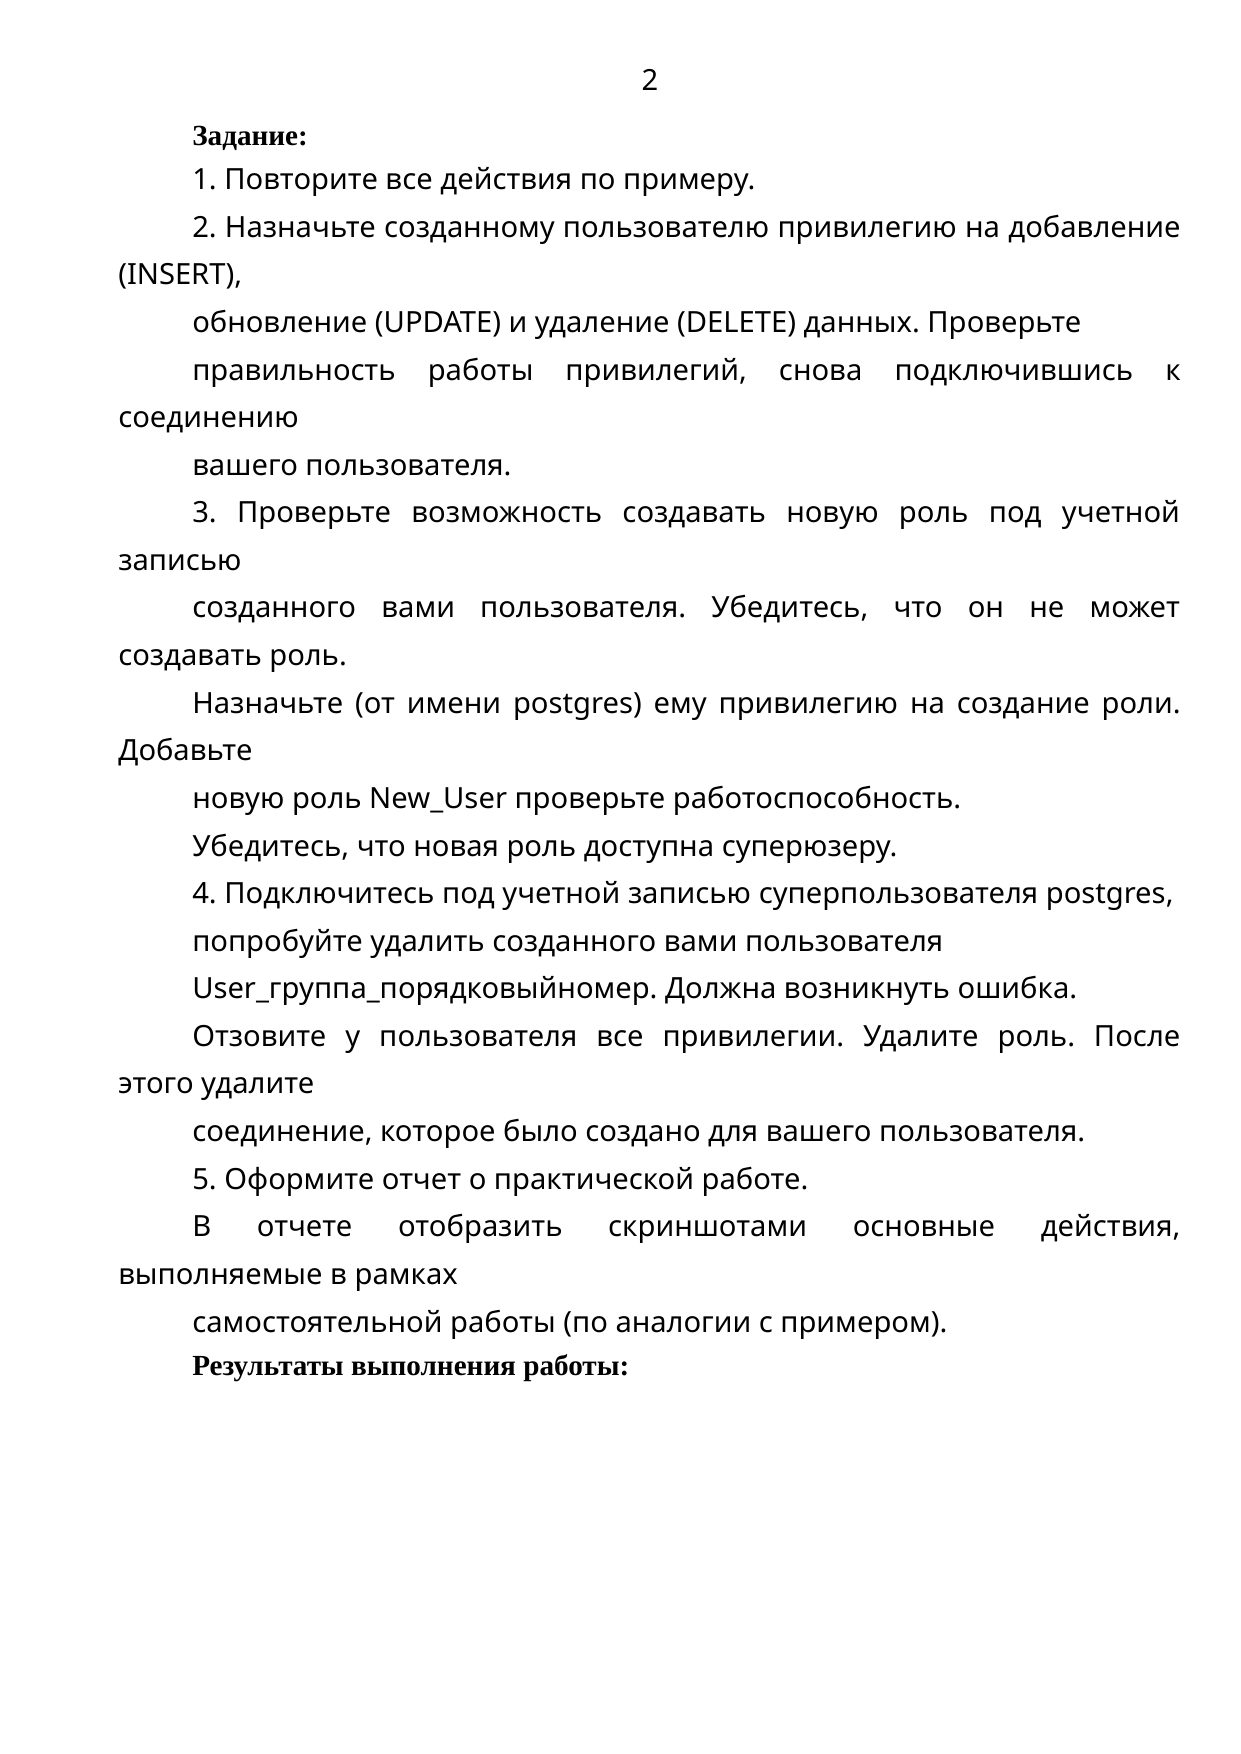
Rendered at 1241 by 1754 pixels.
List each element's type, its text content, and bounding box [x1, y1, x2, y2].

text Результаты выполнения работы: [118, 1348, 1181, 1382]
text созданного вами пользователя. Убедитесь, что он не может создавать роль. [118, 587, 1181, 674]
text В отчете отобразить скриншотами основные действия, выполняемые в рамках [118, 1206, 1181, 1293]
text попробуйте удалить созданного вами пользователя [118, 920, 1181, 960]
text правильность работы привилегий, снова подключившись к соединению [118, 349, 1181, 436]
text Отзовите у пользователя все привилегии. Удалите роль. После этого удалите [118, 1015, 1181, 1102]
text 1. Повторите все действия по примеру. [118, 158, 1181, 198]
text Назначьте (от имени postgres) ему привилегию на создание роли. Добавьте [118, 682, 1181, 769]
text вашего пользователя. [118, 444, 1181, 484]
text обновление (UPDATE) и удаление (DELETE) данных. Проверьте [118, 301, 1181, 341]
text Убедитесь, что новая роль доступна суперюзеру. [118, 825, 1181, 864]
text Задание: [118, 118, 1181, 152]
text 4. Подключитесь под учетной записью суперпользователя postgres, [118, 872, 1181, 912]
text 5. Оформите отчет о практической работе. [118, 1158, 1181, 1198]
text новую роль New_User проверьте работоспособность. [118, 777, 1181, 817]
text самостоятельной работы (по аналогии с примером). [118, 1301, 1181, 1341]
text соединение, которое было создано для вашего пользователя. [118, 1110, 1181, 1150]
text User_группа_порядковыйномер. Должна возникнуть ошибка. [118, 968, 1181, 1007]
text 3. Проверьте возможность создавать новую роль под учетной записью [118, 492, 1181, 579]
text 2. Назначьте созданному пользователю привилегию на добавление (INSERT), [118, 206, 1181, 293]
